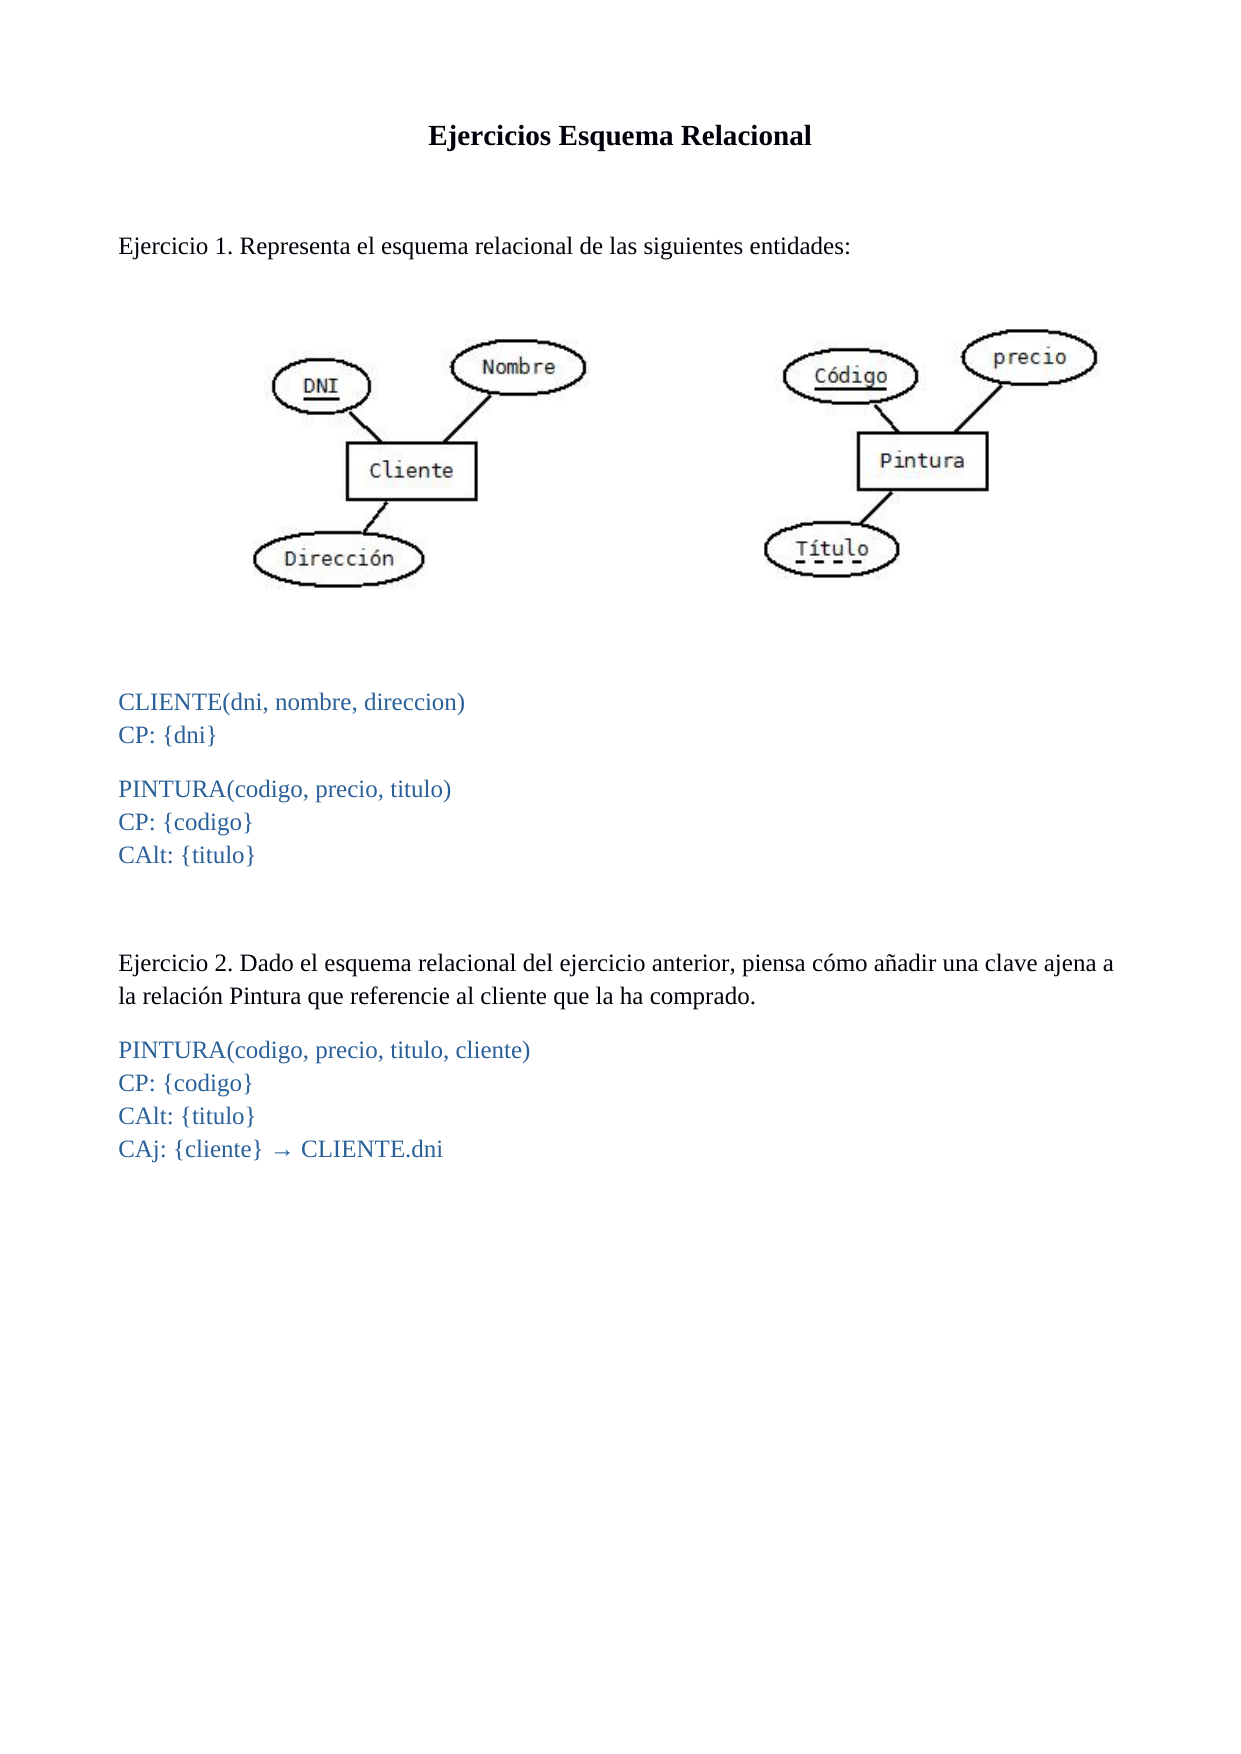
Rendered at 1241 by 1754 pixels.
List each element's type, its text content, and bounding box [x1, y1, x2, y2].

text PINTURA(codigo, precio, titulo) CP: {codigo} CAlt: {titulo} [118, 774, 1122, 869]
text Ejercicios Esquema Relacional [118, 118, 1122, 152]
text Ejercicio 2. Dado el esquema relacional del ejercicio anterior, piensa cómo añadir una clave ajena a la relación Pintura que referencie al cliente que la ha comprado. [118, 948, 1122, 1010]
picture [252, 339, 590, 591]
text Ejercicio 1. Representa el esquema relacional de las siguientes entidades: [118, 231, 1122, 260]
picture [763, 329, 1102, 581]
text CLIENTE(dni, nombre, direccion) CP: {dni} [118, 687, 1122, 749]
text PINTURA(codigo, precio, titulo, cliente) CP: {codigo} CAlt: {titulo} CAj: {cliente} → CLIENTE.dni [118, 1035, 1122, 1163]
